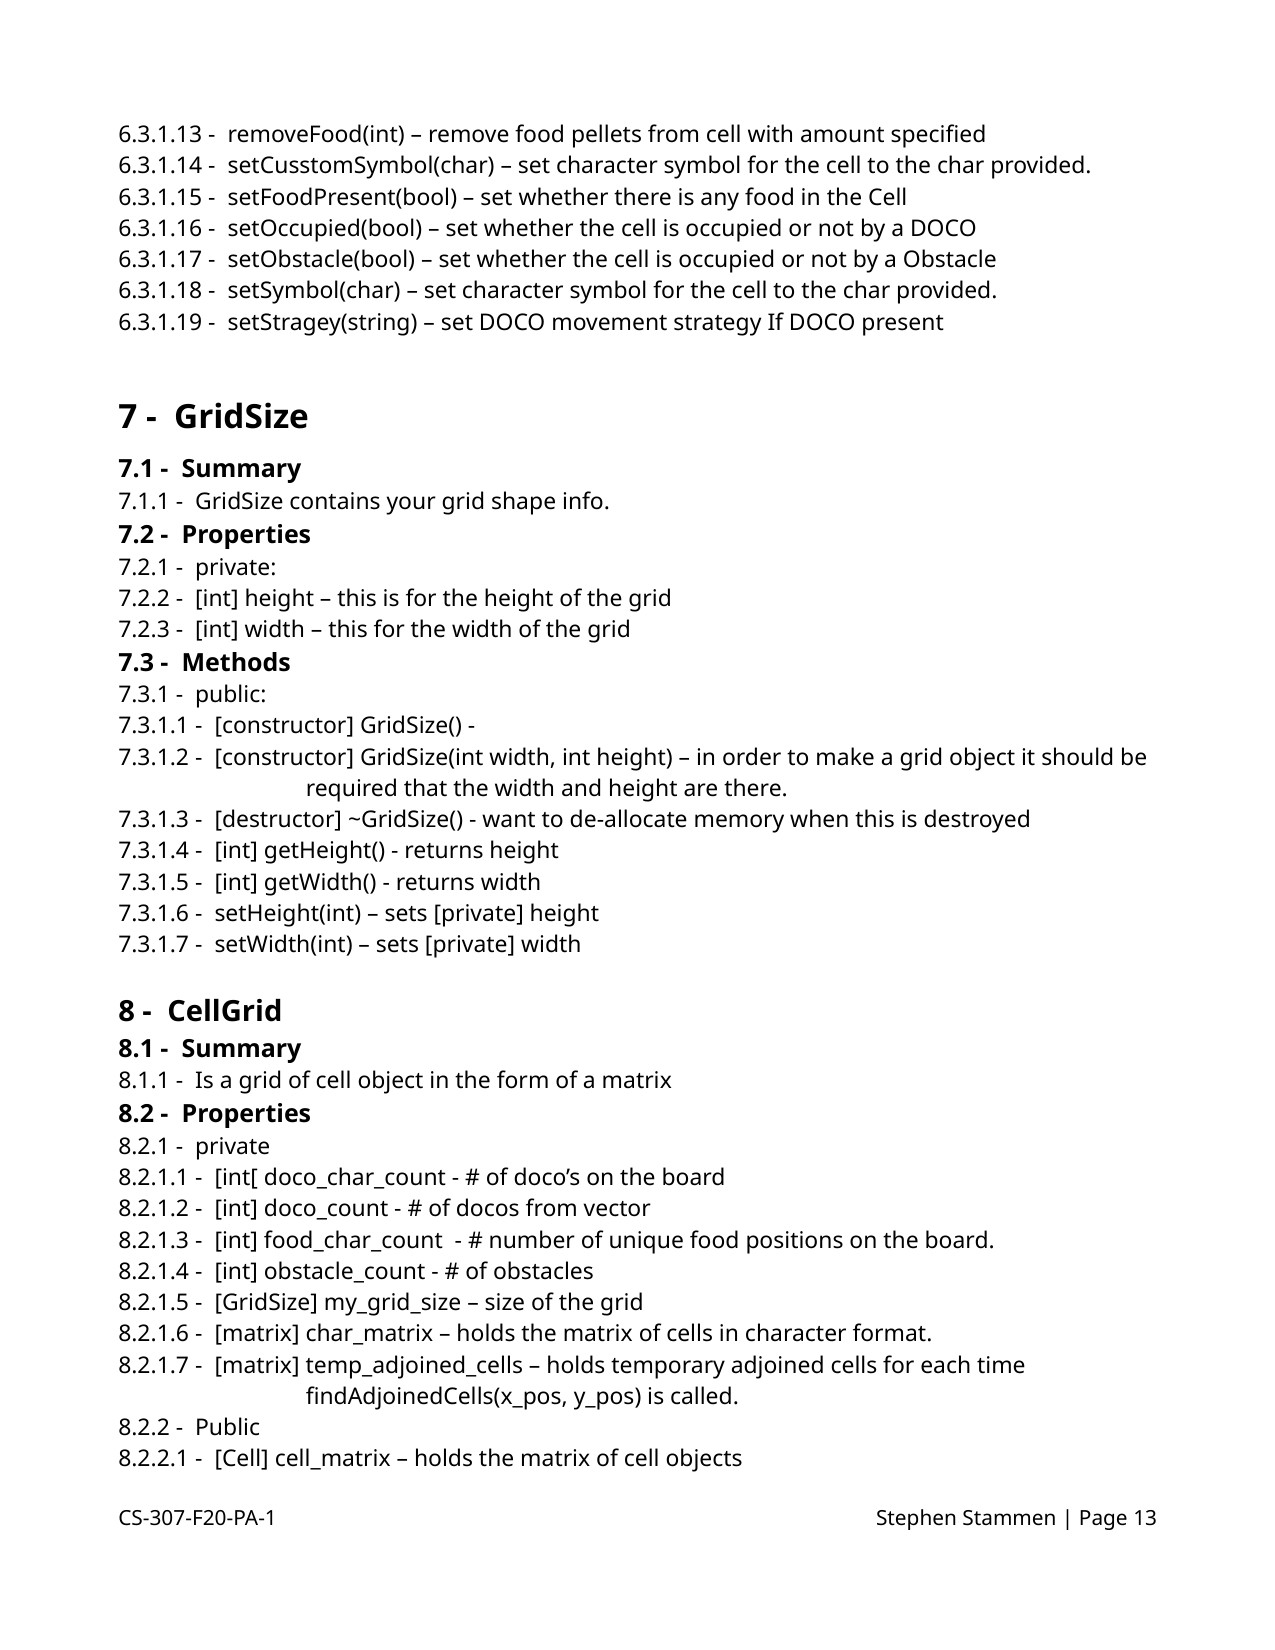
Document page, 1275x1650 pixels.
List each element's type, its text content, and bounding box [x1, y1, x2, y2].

list Methods [118, 644, 1157, 678]
list [int] getWidth() - returns width [118, 866, 1157, 897]
list public: [118, 678, 1157, 709]
list [constructor] GridSize(int width, int height) – in order to make a grid object it should be required that the width and height are there. [118, 741, 1157, 803]
list setObstacle(bool) – set whether the cell is occupied or not by a Obstacle [118, 243, 1157, 274]
list [Cell] cell_matrix – holds the matrix of cell objects [118, 1442, 1157, 1473]
list [int] obstacle_count - # of obstacles [118, 1255, 1157, 1286]
list [int] food_char_count - # number of unique food positions on the board. [118, 1223, 1157, 1255]
list Is a grid of cell object in the form of a matrix [118, 1064, 1157, 1096]
subtitle GridSize [118, 393, 1157, 438]
list [int] height – this is for the height of the grid [118, 582, 1157, 613]
list [destructor] ~GridSize() - want to de-allocate memory when this is destroyed [118, 803, 1157, 834]
list GridSize contains your grid shape info. [118, 485, 1157, 516]
list Summary [118, 1030, 1157, 1064]
list [int] getHeight() - returns height [118, 834, 1157, 866]
list Properties [118, 516, 1157, 550]
list Summary [118, 451, 1157, 485]
list setCusstomSymbol(char) – set character symbol for the cell to the char provided. [118, 149, 1157, 181]
list [int[ doco_char_count - # of doco’s on the board [118, 1161, 1157, 1192]
list setSymbol(char) – set character symbol for the cell to the char provided. [118, 274, 1157, 306]
list setFoodPresent(bool) – set whether there is any food in the Cell [118, 181, 1157, 212]
list [int] width – this for the width of the grid [118, 613, 1157, 644]
list private: [118, 550, 1157, 582]
list [constructor] GridSize() - [118, 709, 1157, 741]
list [matrix] temp_adjoined_cells – holds temporary adjoined cells for each time findAdjoinedCells(x_pos, y_pos) is called. [118, 1348, 1157, 1411]
list setStragey(string) – set DOCO movement strategy If DOCO present [118, 306, 1157, 337]
list Properties [118, 1096, 1157, 1130]
list [int] doco_count - # of docos from vector [118, 1192, 1157, 1223]
list removeFood(int) – remove food pellets from cell with amount specified [118, 118, 1157, 149]
list Public [118, 1411, 1157, 1442]
list [matrix] char_matrix – holds the matrix of cells in character format. [118, 1317, 1157, 1348]
list setHeight(int) – sets [private] height [118, 897, 1157, 928]
list [GridSize] my_grid_size – size of the grid [118, 1286, 1157, 1317]
list setOccupied(bool) – set whether the cell is occupied or not by a DOCO [118, 212, 1157, 243]
list CellGrid [118, 991, 1157, 1030]
list setWidth(int) – sets [private] width [118, 928, 1157, 959]
list private [118, 1130, 1157, 1161]
